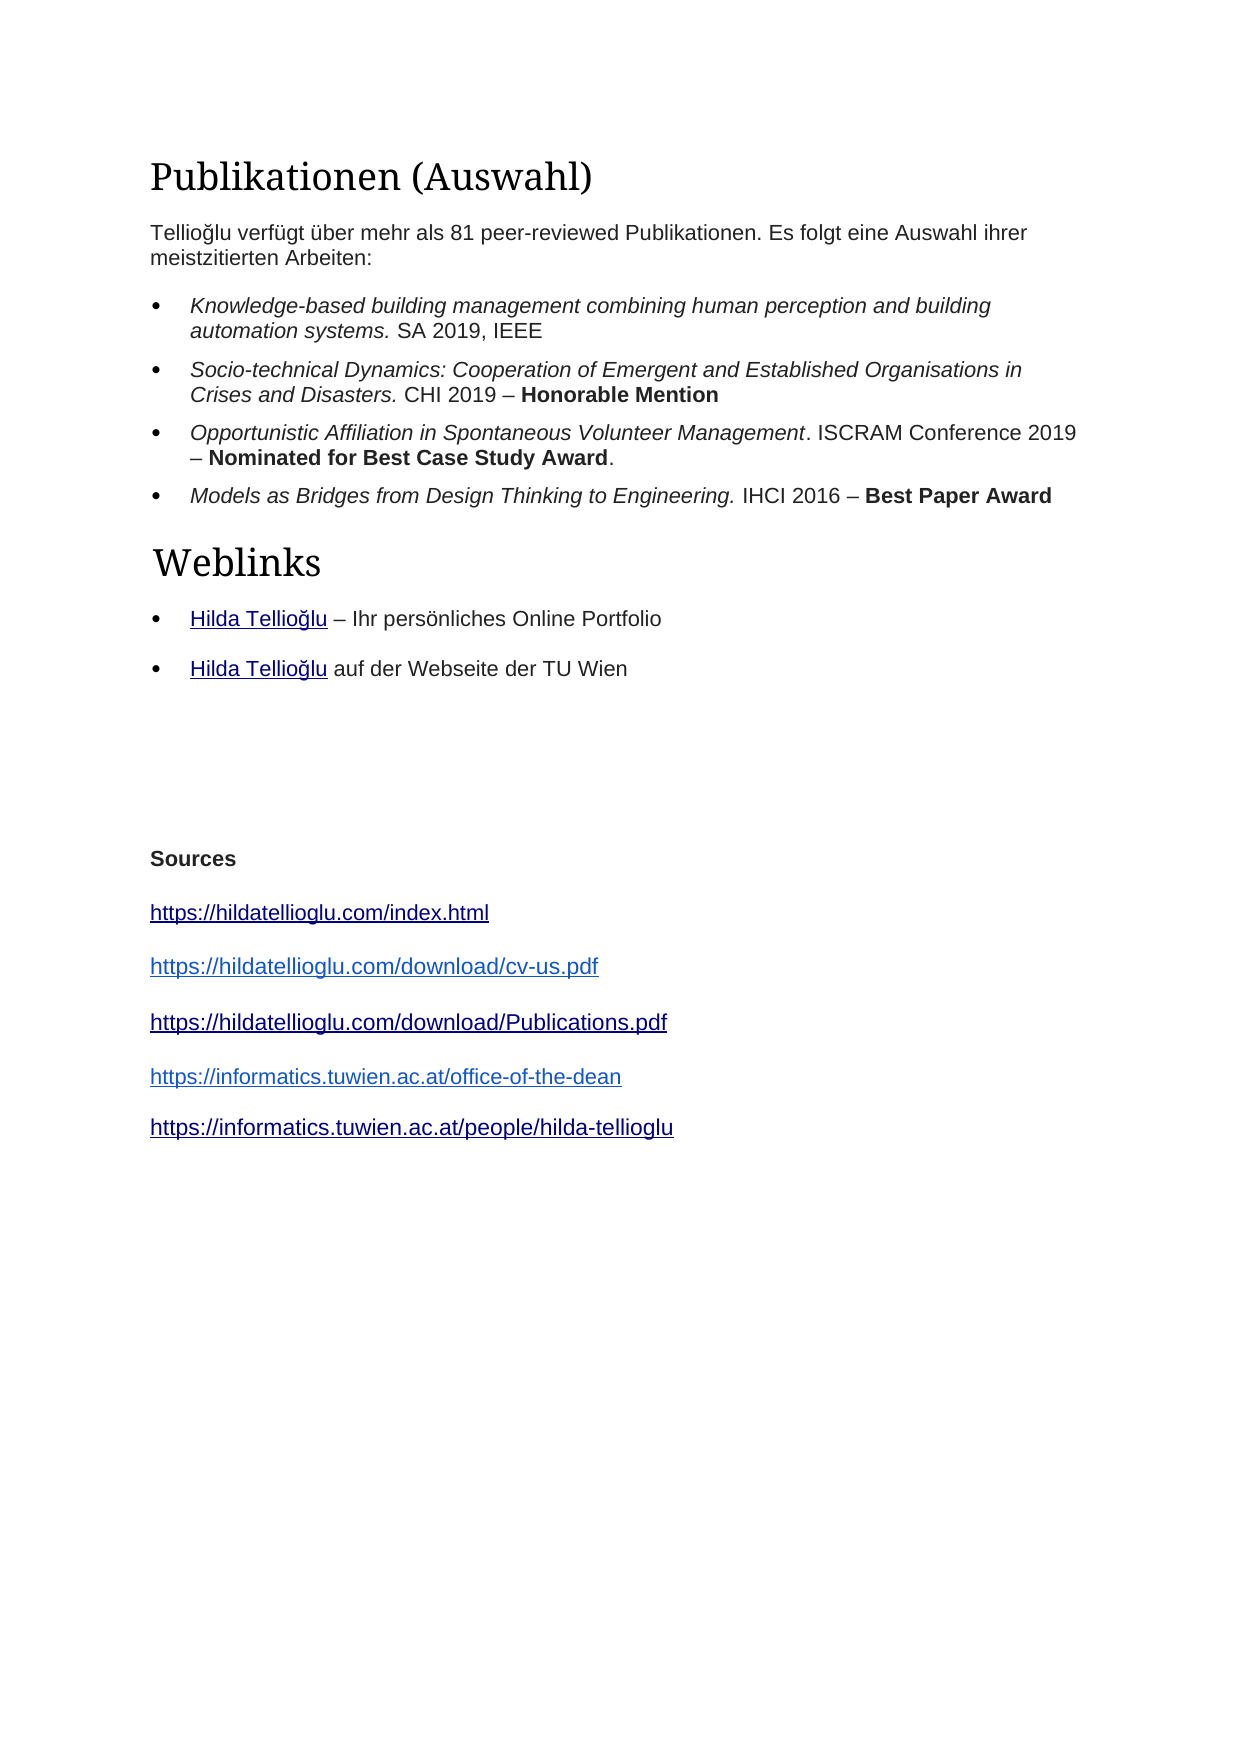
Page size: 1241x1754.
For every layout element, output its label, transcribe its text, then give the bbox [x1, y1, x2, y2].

subtitle Weblinks [152, 536, 1090, 587]
list Models as Bridges from Design Thinking to Engineering. IHCI 2016 – Best Paper Award [152, 483, 1090, 508]
list Socio-technical Dynamics: Cooperation of Emergent and Established Organisations in Crises and Disasters. CHI 2019 – Honorable Mention [152, 356, 1090, 407]
text https://hildatellioglu.com/index.html [150, 899, 1090, 924]
list Hilda Tellioğlu auf der Webseite der TU Wien [152, 656, 1090, 681]
list Opportunistic Affiliation in Spontaneous Volunteer Management. ISCRAM Conference 2019 – Nominated for Best Case Study Award. [152, 420, 1090, 470]
text https://informatics.tuwien.ac.at/office-of-the-dean [150, 1064, 1090, 1089]
text Sources [150, 845, 1090, 871]
text Tellioğlu verfügt über mehr als 81 peer-reviewed Publikationen. Es folgt eine Auswahl ihrer meistzitierten Arbeiten: [150, 220, 1090, 270]
text https://hildatellioglu.com/download/cv-us.pdf [150, 953, 1090, 980]
text https://informatics.tuwien.ac.at/people/hilda-tellioglu [150, 1114, 1090, 1140]
text https://hildatellioglu.com/download/Publications.pdf [150, 1008, 1090, 1035]
list Hilda Tellioğlu – Ihr persönliches Online Portfolio [152, 606, 1090, 631]
list Knowledge-based building management combining human perception and building automation systems. SA 2019, IEEE [152, 293, 1090, 343]
subtitle Publikationen (Auswahl) [150, 150, 1090, 201]
